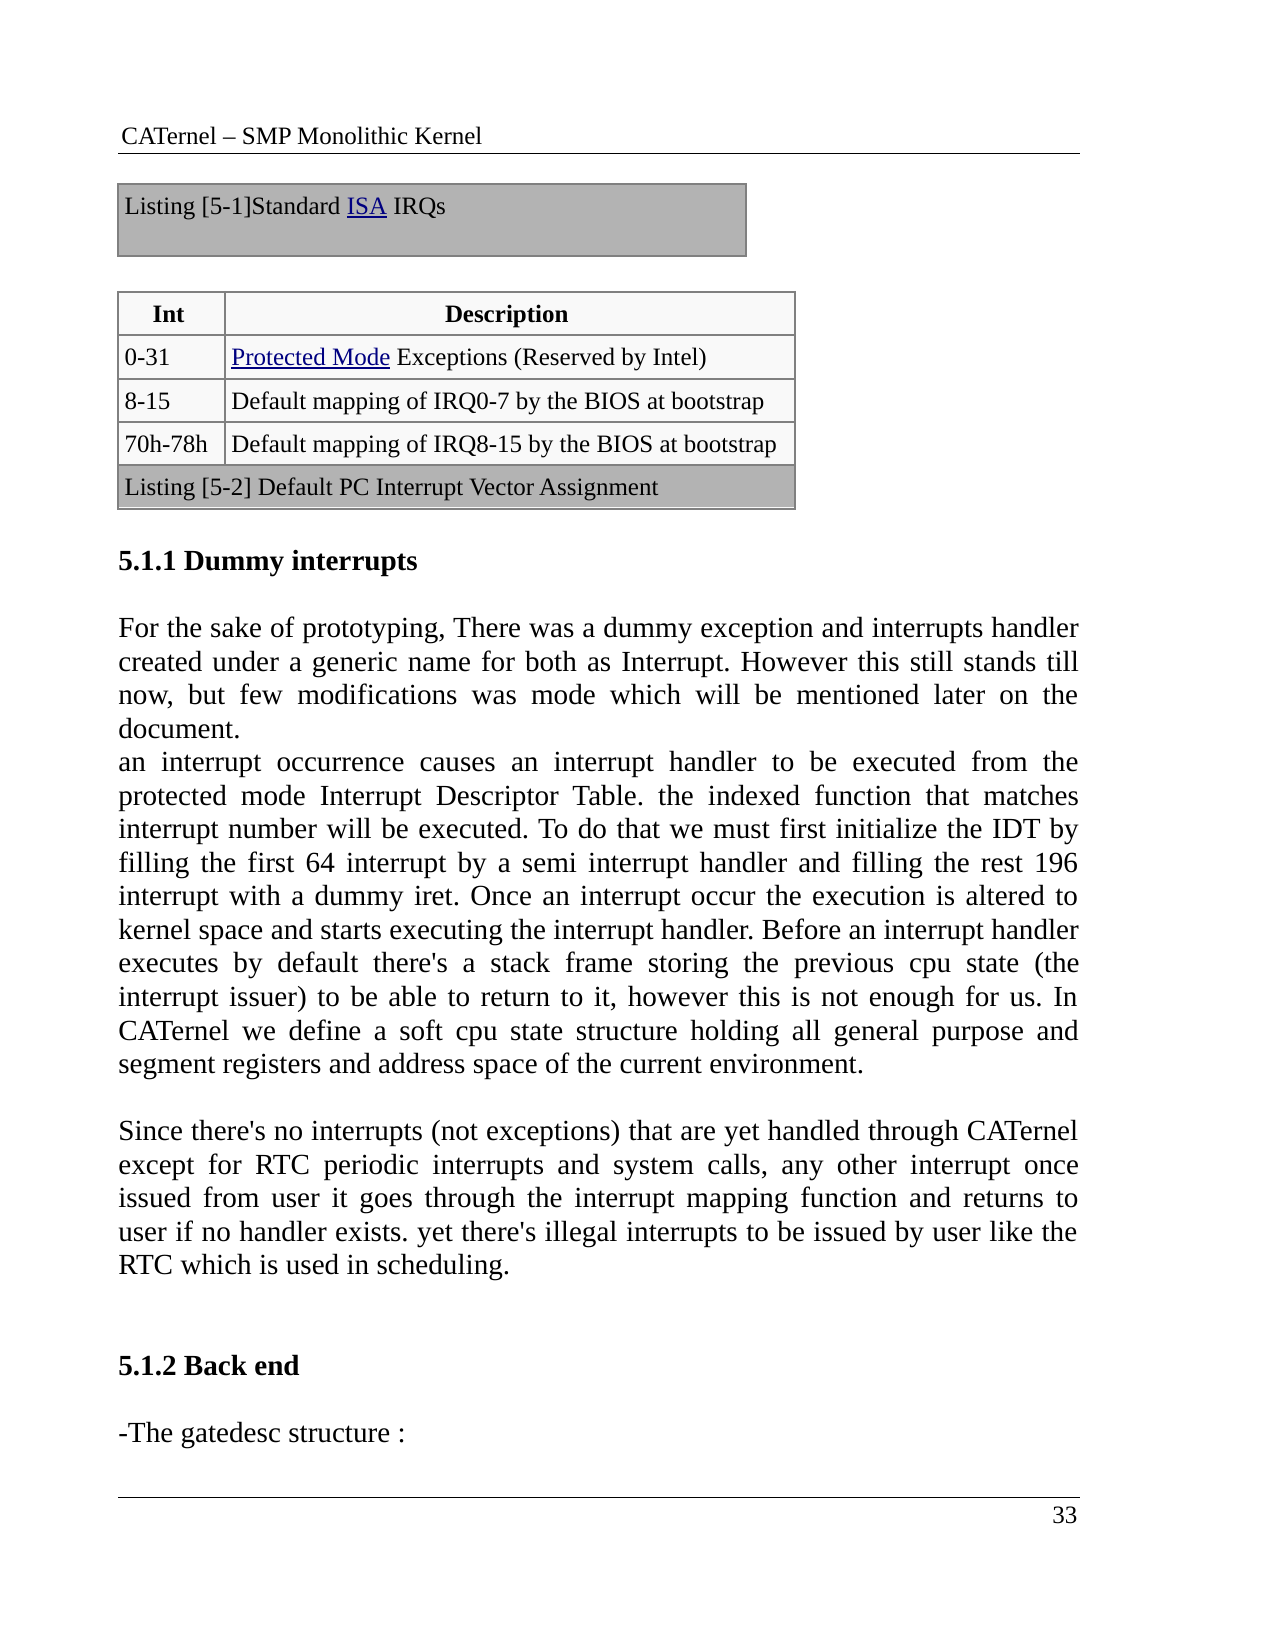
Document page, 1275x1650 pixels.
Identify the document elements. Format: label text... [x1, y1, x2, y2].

table_cell Protected Mode Exceptions (Reserved by Intel) [226, 336, 794, 377]
text 5.1.1 Dummy interrupts [118, 543, 1080, 577]
text Since there's no interrupts (not exceptions) that are yet handled through CATernel except for RTC periodic interrupts and system calls, any other interrupt once issued from user it goes through the interrupt mapping function and returns to user if no handler exists. yet there's illegal interrupts to be issued by user like the RTC which is used in scheduling. [118, 1113, 1080, 1281]
text 5.1.2 Back end [118, 1348, 1080, 1382]
text an interrupt occurrence causes an interrupt handler to be executed from the protected mode Interrupt Descriptor Table. the indexed function that matches interrupt number will be executed. To do that we must first initialize the IDT by filling the first 64 interrupt by a semi interrupt handler and filling the rest 196 interrupt with a dummy iret. Once an interrupt occur the execution is altered to kernel space and starts executing the interrupt handler. Before an interrupt handler executes by default there's a stack frame storing the previous cpu state (the interrupt issuer) to be able to return to it, however this is not enough for us. In CATernel we define a soft cpu state structure holding all general purpose and segment registers and address space of the current environment. [118, 744, 1080, 1080]
table_cell Listing [5-2] Default PC Interrupt Vector Assignment [119, 466, 794, 507]
table_header Int [119, 293, 224, 334]
table_header Description [226, 293, 794, 334]
text For the sake of prototyping, There was a dummy exception and interrupts handler created under a generic name for both as Interrupt. However this still stands till now, but few modifications was mode which will be mentioned later on the document. [118, 610, 1080, 744]
text -The gatedesc structure : [118, 1415, 1080, 1449]
table_cell 70h-78h [119, 423, 224, 464]
table_cell Default mapping of IRQ8-15 by the BIOS at bootstrap [226, 423, 794, 464]
table_cell Default mapping of IRQ0-7 by the BIOS at bootstrap [226, 380, 794, 421]
table_cell 0-31 [119, 336, 224, 377]
table_cell Listing [5-1]Standard ISA IRQs [119, 185, 745, 255]
table_cell 8-15 [119, 380, 224, 421]
